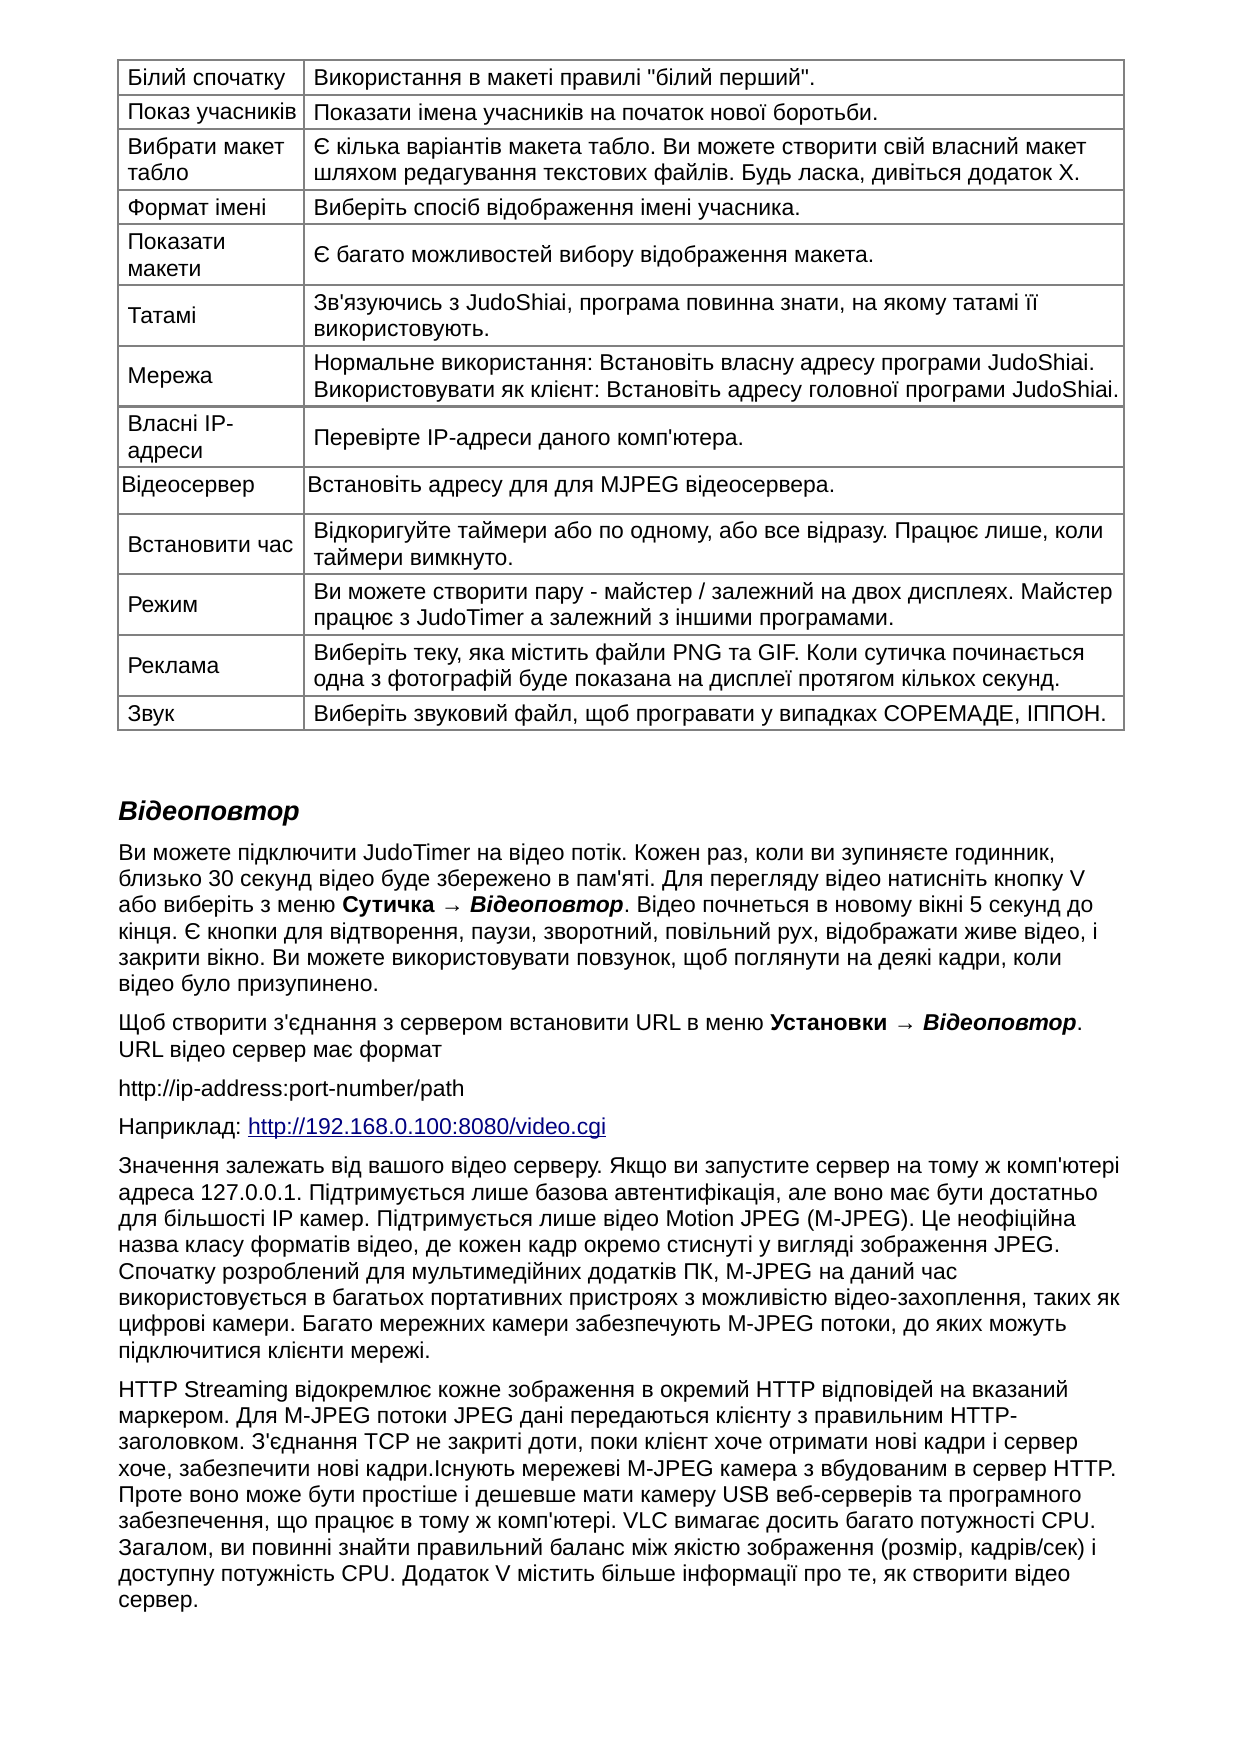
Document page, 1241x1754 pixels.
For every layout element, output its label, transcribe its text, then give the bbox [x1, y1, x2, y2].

table_cell Виберіть спосіб відображення імені учасника. [305, 191, 1123, 223]
text Наприклад: http://192.168.0.100:8080/video.cgi [118, 1113, 1122, 1140]
table_cell Перевірте IP-адреси даного комп'ютера. [305, 408, 1123, 466]
text Щоб створити з'єднання з сервером встановити URL в меню Установки → Відеоповтор. URL відео сервер має формат [118, 1009, 1122, 1062]
table_cell Відкоригуйте таймери або по одному, або все відразу. Працює лише, коли таймери вимкнуто. [305, 515, 1123, 573]
table_cell Ви можете створити пару - майстер / залежний на двох дисплеях. Майстер працює з JudoTimer а залежний з іншими програмами. [305, 575, 1123, 634]
table_cell Татамі [119, 286, 303, 344]
table_cell Реклама [119, 636, 303, 695]
table_cell Використання в макеті правилі "білий перший". [305, 61, 1123, 93]
table_cell Звук [119, 697, 303, 729]
table_cell Нормальне використання: Встановіть власну адресу програми JudoShiai. Використовувати як клієнт: Встановіть адресу головної програми JudoShiai. [305, 347, 1123, 405]
table_cell Показати макети [119, 225, 303, 284]
table_cell Показ учасників [119, 96, 303, 128]
table_cell Є багато можливостей вибору відображення макета. [305, 225, 1123, 284]
table_cell Режим [119, 575, 303, 634]
table_cell Білий спочатку [119, 61, 303, 93]
text Значення залежать від вашого відео серверу. Якщо ви запустите сервер на тому ж комп'ютері адреса 127.0.0.1. Підтримується лише базова автентифікація, але воно має бути достатньо для більшості IP камер. Підтримується лише відео Motion JPEG (M-JPEG). Це неофіційна назва класу форматів відео, де кожен кадр окремо стиснуті у вигляді зображення JPEG. Спочатку розроблений для мультимедійних додатків ПК, M-JPEG на даний час використовується в багатьох портативних пристроях з можливістю відео-захоплення, таких як цифрові камери. Багато мережних камери забезпечують M-JPEG потоки, до яких можуть підключитися клієнти мережі. [118, 1152, 1122, 1363]
text HTTP Streaming відокремлює кожне зображення в окремий HTTP відповідей на вказаний маркером. Для M-JPEG потоки JPEG дані передаються клієнту з правильним HTTP-заголовком. З'єднання TCP не закриті доти, поки клієнт хоче отримати нові кадри і сервер хоче, забезпечити нові кадри.Існують мережеві M-JPEG камера з вбудованим в сервер HTTP. Проте воно може бути простіше і дешевше мати камеру USB веб-серверів та програмного забезпечення, що працює в тому ж комп'ютері. VLC вимагає досить багато потужності CPU. Загалом, ви повинні знайти правильний баланс між якістю зображення (розмір, кадрів/сек) і доступну потужність CPU. Додаток V містить більше інформації про те, як створити відео сервер. [118, 1376, 1122, 1613]
table_cell Зв'язуючись з JudoShiai, програма повинна знати, на якому татамі її використовують. [305, 286, 1123, 344]
table_cell Показати імена учасників на початок нової боротьби. [305, 96, 1123, 128]
table_cell Власні IP-адреси [119, 408, 303, 466]
table_cell Вибрати макет табло [119, 130, 303, 189]
text http://ip-address:port-number/path [118, 1074, 1122, 1101]
subtitle Відеоповтор [118, 795, 1122, 826]
text Ви можете підключити JudoTimer на відео потік. Кожен раз, коли ви зупиняєте годинник, близько 30 секунд відео буде збережено в пам'яті. Для перегляду відео натисніть кнопку V або виберіть з меню Сутичка → Відеоповтор. Відео почнеться в новому вікні 5 секунд до кінця. Є кнопки для відтворення, паузи, зворотний, повільний рух, відображати живе відео, і закрити вікно. Ви можете використовувати повзунок, щоб поглянути на деякі кадри, коли відео було призупинено. [118, 839, 1122, 997]
table_cell Встановіть адресу для для MJPEG відеосервера. [305, 468, 1123, 513]
table_cell Є кілька варіантів макета табло. Ви можете створити свій власний макет шляхом редагування текстових файлів. Будь ласка, дивіться додаток Х. [305, 130, 1123, 189]
table_cell Встановити час [119, 515, 303, 573]
table_cell Виберіть теку, яка містить файли PNG та GIF. Коли сутичка починається одна з фотографій буде показана на дисплеї протягом кількох секунд. [305, 636, 1123, 695]
table_cell Мережа [119, 347, 303, 405]
table_cell Виберіть звуковий файл, щоб програвати у випадках СОРЕМАДЕ, ІППОН. [305, 697, 1123, 729]
table_cell Відеосервер [119, 468, 303, 513]
table_cell Формат імені [119, 191, 303, 223]
